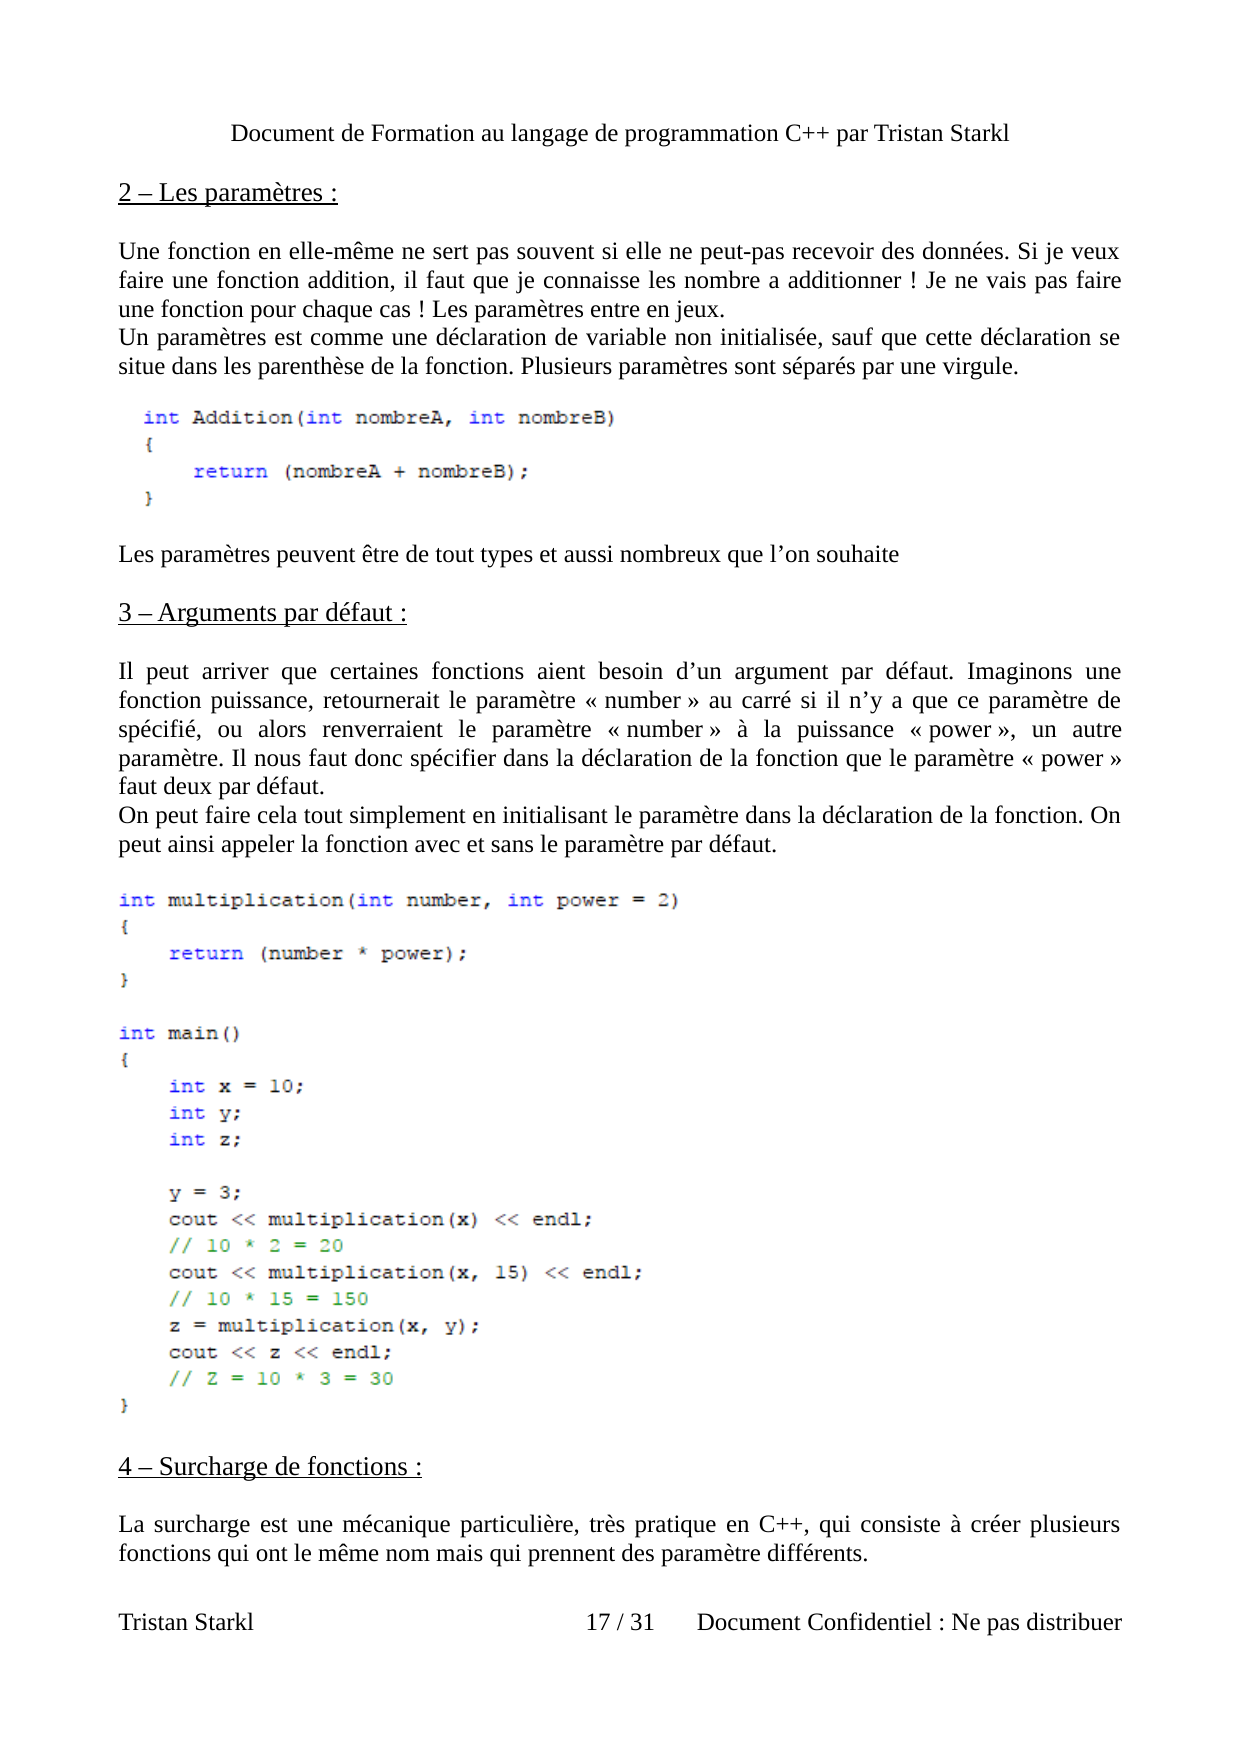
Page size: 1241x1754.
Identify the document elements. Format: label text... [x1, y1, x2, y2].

text Il peut arriver que certaines fonctions aient besoin d’un argument par défaut. Imaginons une fonction puissance, retournerait le paramètre « number » au carré si il n’y a que ce paramètre de spécifié, ou alors renverraient le paramètre « number » à la puissance « power », un autre paramètre. Il nous faut donc spécifier dans la déclaration de la fonction que le paramètre « power » faut deux par défaut. [118, 656, 1122, 800]
text On peut faire cela tout simplement en initialisant le paramètre dans la déclaration de la fonction. On peut ainsi appeler la fonction avec et sans le paramètre par défaut. [118, 800, 1122, 858]
text Un paramètres est comme une déclaration de variable non initialisée, sauf que cette déclaration se situe dans les parenthèse de la fonction. Plusieurs paramètres sont séparés par une virgule. [118, 322, 1122, 380]
text 3 – Arguments par défaut : [118, 597, 1122, 628]
text La surcharge est une mécanique particulière, très pratique en C++, qui consiste à créer plusieurs fonctions qui ont le même nom mais qui prennent des paramètre différents. [118, 1509, 1122, 1567]
picture [143, 408, 625, 511]
text Une fonction en elle-même ne sert pas souvent si elle ne peut-pas recevoir des données. Si je veux faire une fonction addition, il faut que je connaisse les nombre a additionner ! Je ne vais pas faire une fonction pour chaque cas ! Les paramètres entre en jeux. [118, 236, 1122, 322]
picture [117, 886, 689, 1421]
text 2 – Les paramètres : [118, 176, 1122, 207]
text 4 – Surcharge de fonctions : [118, 1450, 1122, 1481]
text Les paramètres peuvent être de tout types et aussi nombreux que l’on souhaite [118, 539, 1122, 568]
